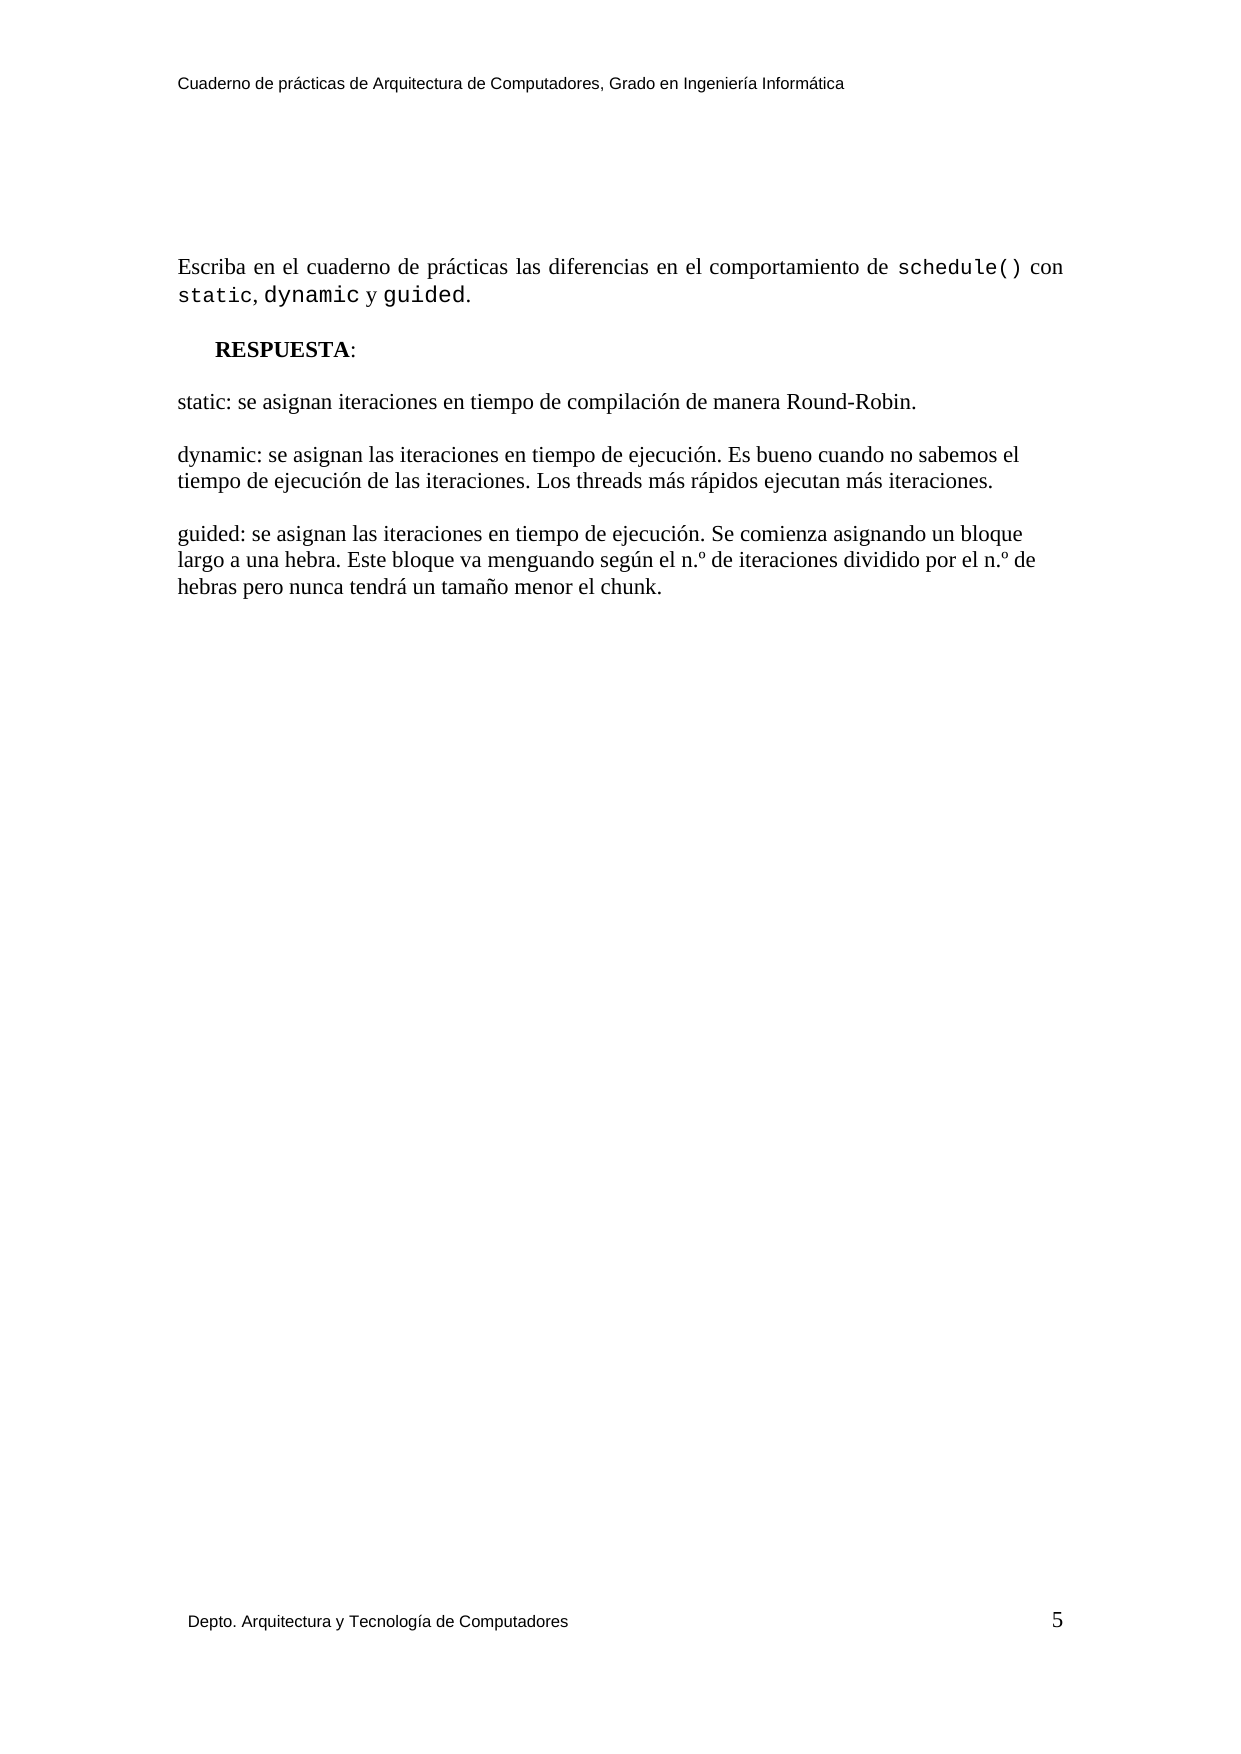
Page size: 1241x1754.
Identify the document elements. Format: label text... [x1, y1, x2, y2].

list Escriba en el cuaderno de prácticas las diferencias en el comportamiento de schedule() con static, dynamic y guided. [177, 253, 1063, 309]
text dynamic: se asignan las iteraciones en tiempo de ejecución. Es bueno cuando no sabemos el tiempo de ejecución de las iteraciones. Los threads más rápidos ejecutan más iteraciones. [177, 441, 1063, 494]
text guided: se asignan las iteraciones en tiempo de ejecución. Se comienza asignando un bloque largo a una hebra. Este bloque va menguando según el n.º de iteraciones dividido por el n.º de hebras pero nunca tendrá un tamaño menor el chunk. [177, 520, 1063, 599]
text RESPUESTA: [215, 336, 1063, 362]
text static: se asignan iteraciones en tiempo de compilación de manera Round-Robin. [177, 388, 1063, 415]
